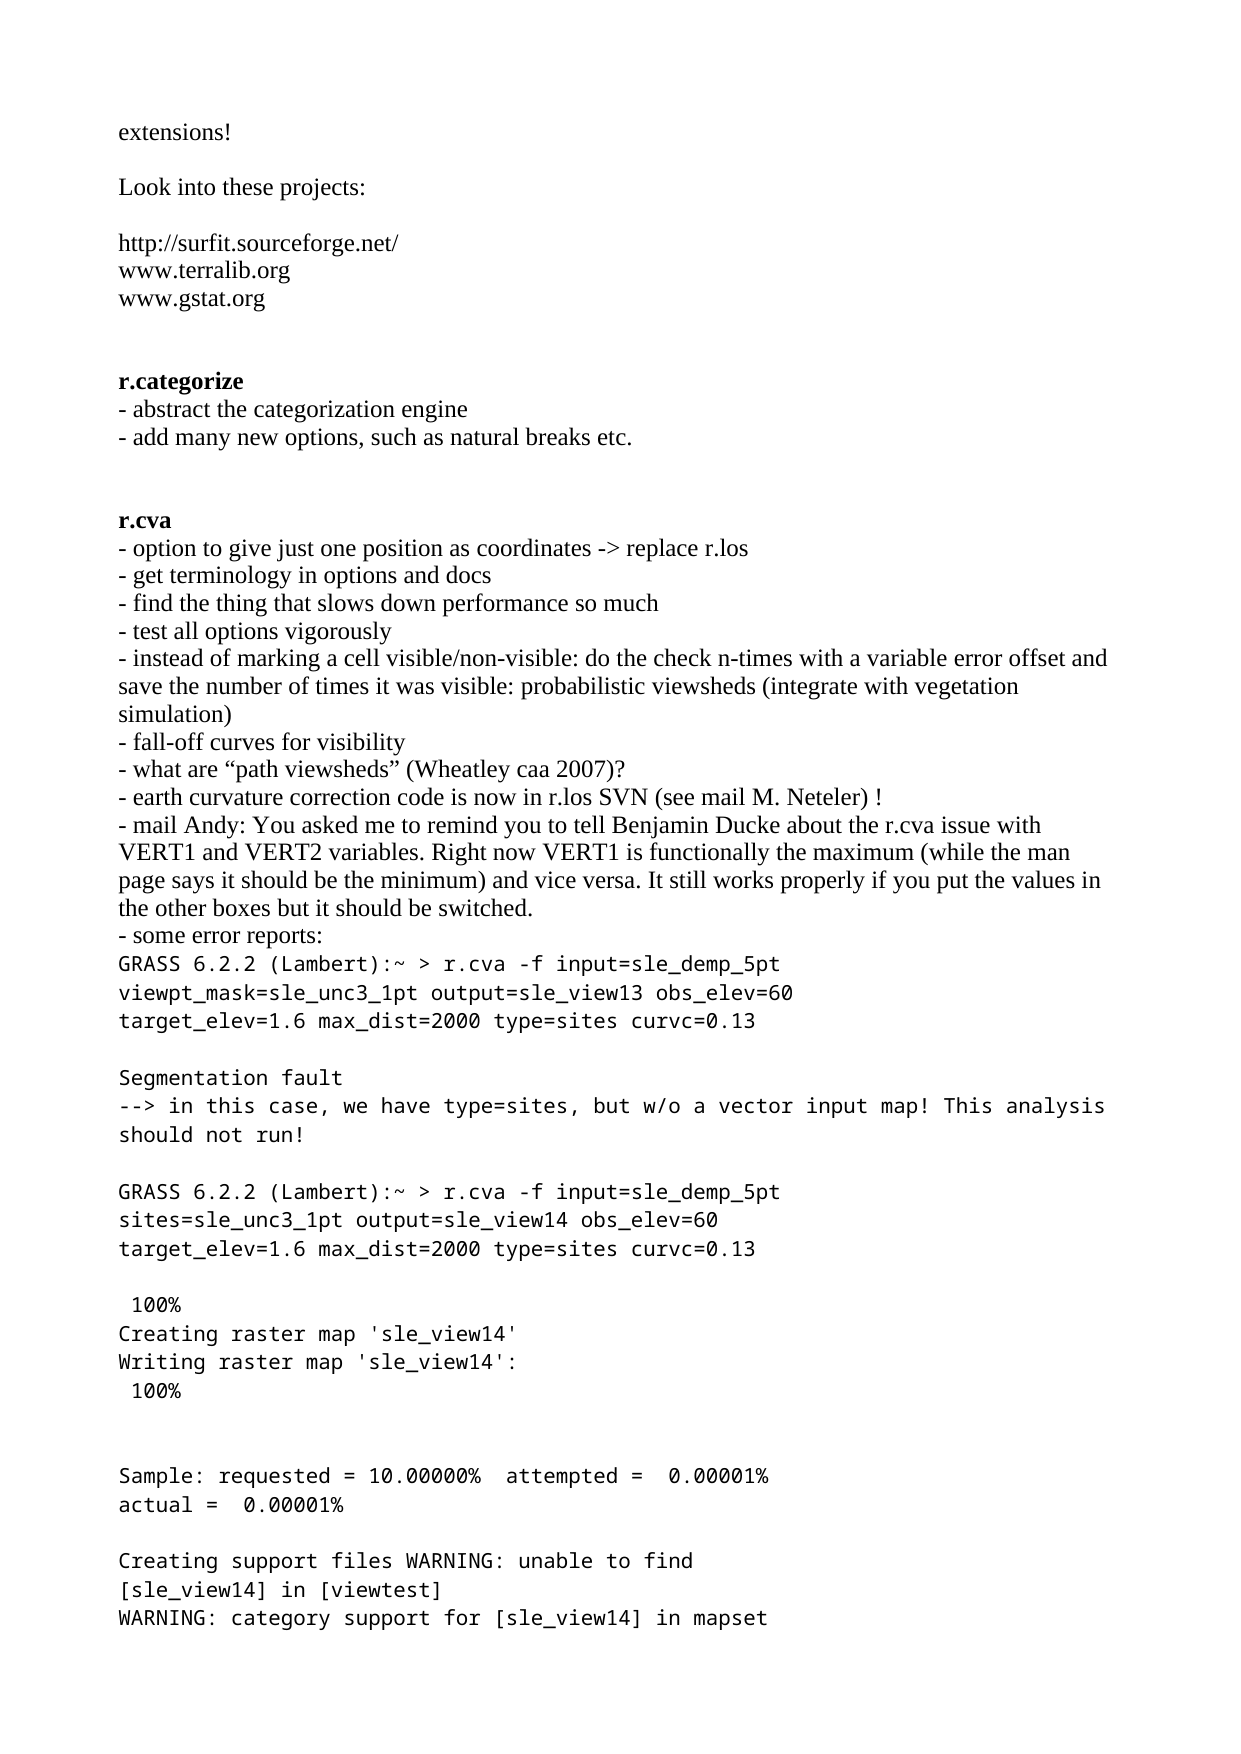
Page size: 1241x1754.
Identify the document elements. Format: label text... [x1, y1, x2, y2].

text - some error reports: [118, 922, 1122, 949]
text VERT1 and VERT2 variables. Right now VERT1 is functionally the maximum (while the man page says it should be the minimum) and vice versa. It still works properly if you put the values in the other boxes but it should be switched. [118, 838, 1122, 922]
text - instead of marking a cell visible/non-visible: do the check n-times with a variable error offset and save the number of times it was visible: probabilistic viewsheds (integrate with vegetation simulation) [118, 644, 1122, 728]
text Creating raster map 'sle_view14' [118, 1319, 1122, 1347]
text GRASS 6.2.2 (Lambert):~ > r.cva -f input=sle_demp_5pt [118, 949, 1122, 978]
text extensions! [118, 118, 1122, 146]
text Writing raster map 'sle_view14': [118, 1347, 1122, 1376]
text Sample: requested = 10.00000% attempted = 0.00001% [118, 1461, 1122, 1490]
text www.gstat.org [118, 284, 1122, 312]
text [sle_view14] in [viewtest] [118, 1575, 1122, 1603]
text - fall-off curves for visibility [118, 728, 1122, 755]
text - get terminology in options and docs [118, 561, 1122, 589]
text viewpt_mask=sle_unc3_1pt output=sle_view13 obs_elev=60 [118, 978, 1122, 1006]
text - what are “path viewsheds” (Wheatley caa 2007)? [118, 755, 1122, 783]
text Segmentation fault [118, 1063, 1122, 1092]
text 100% [118, 1376, 1122, 1404]
text target_elev=1.6 max_dist=2000 type=sites curvc=0.13 [118, 1006, 1122, 1035]
text Look into these projects: [118, 173, 1122, 201]
text r.categorize [118, 367, 1122, 395]
text - abstract the categorization engine [118, 395, 1122, 423]
text WARNING: category support for [sle_view14] in mapset [118, 1603, 1122, 1632]
text - mail Andy: You asked me to remind you to tell Benjamin Ducke about the r.cva issue with [118, 811, 1122, 838]
text target_elev=1.6 max_dist=2000 type=sites curvc=0.13 [118, 1234, 1122, 1262]
text - test all options vigorously [118, 617, 1122, 644]
text should not run! [118, 1120, 1122, 1148]
text - find the thing that slows down performance so much [118, 589, 1122, 617]
text - add many new options, such as natural breaks etc. [118, 423, 1122, 451]
text http://surfit.sourceforge.net/ [118, 229, 1122, 257]
text - option to give just one position as coordinates -> replace r.los [118, 534, 1122, 561]
text www.terralib.org [118, 257, 1122, 284]
text GRASS 6.2.2 (Lambert):~ > r.cva -f input=sle_demp_5pt [118, 1177, 1122, 1205]
text 100% [118, 1291, 1122, 1319]
text actual = 0.00001% [118, 1490, 1122, 1518]
text sites=sle_unc3_1pt output=sle_view14 obs_elev=60 [118, 1205, 1122, 1234]
text Creating support files WARNING: unable to find [118, 1547, 1122, 1575]
text --> in this case, we have type=sites, but w/o a vector input map! This analysis [118, 1092, 1122, 1120]
text - earth curvature correction code is now in r.los SVN (see mail M. Neteler) ! [118, 783, 1122, 811]
text r.cva [118, 506, 1122, 534]
